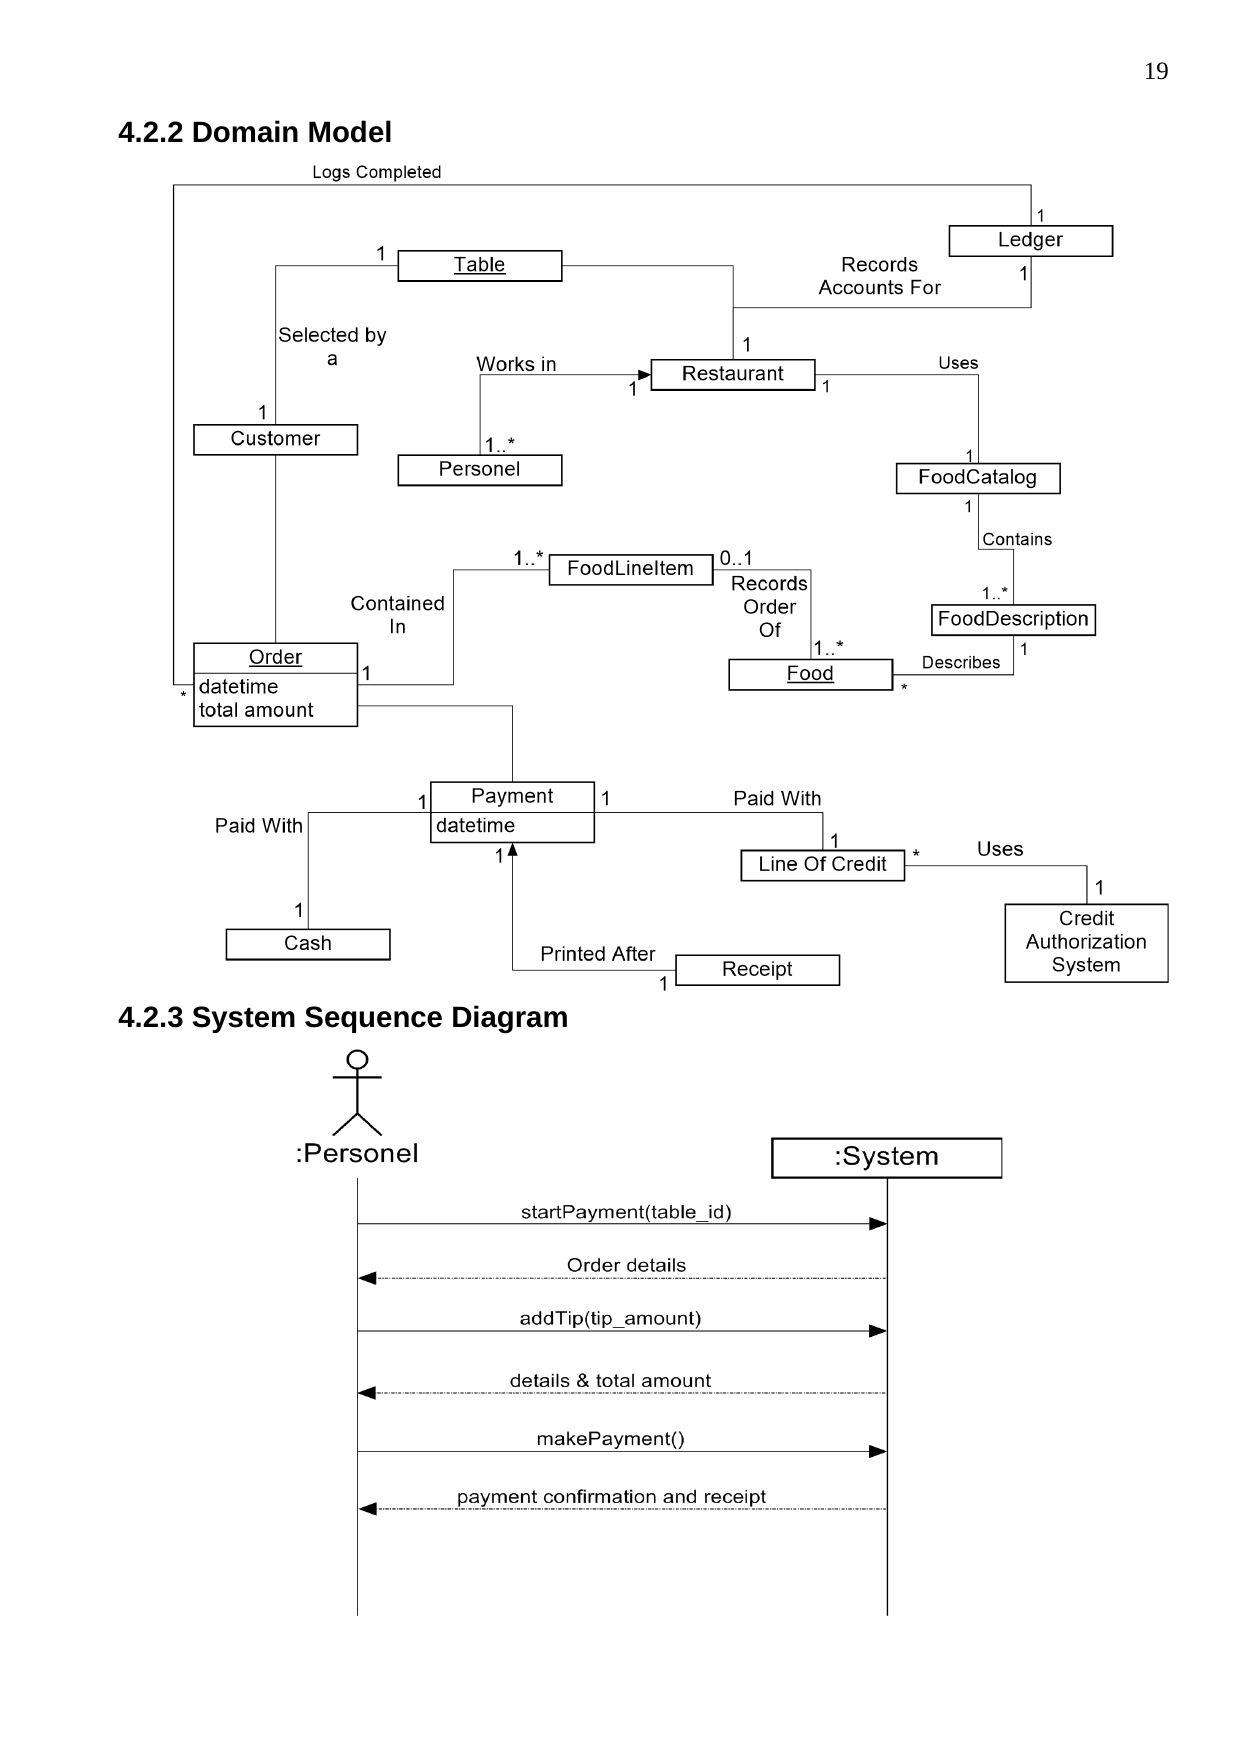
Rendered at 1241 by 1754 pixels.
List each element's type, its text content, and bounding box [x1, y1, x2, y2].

subtitle 4.2.3 System Sequence Diagram [118, 1000, 1168, 1033]
picture [281, 1047, 1003, 1616]
subtitle 4.2.2 Domain Model [118, 114, 1168, 148]
picture [118, 160, 1169, 1000]
